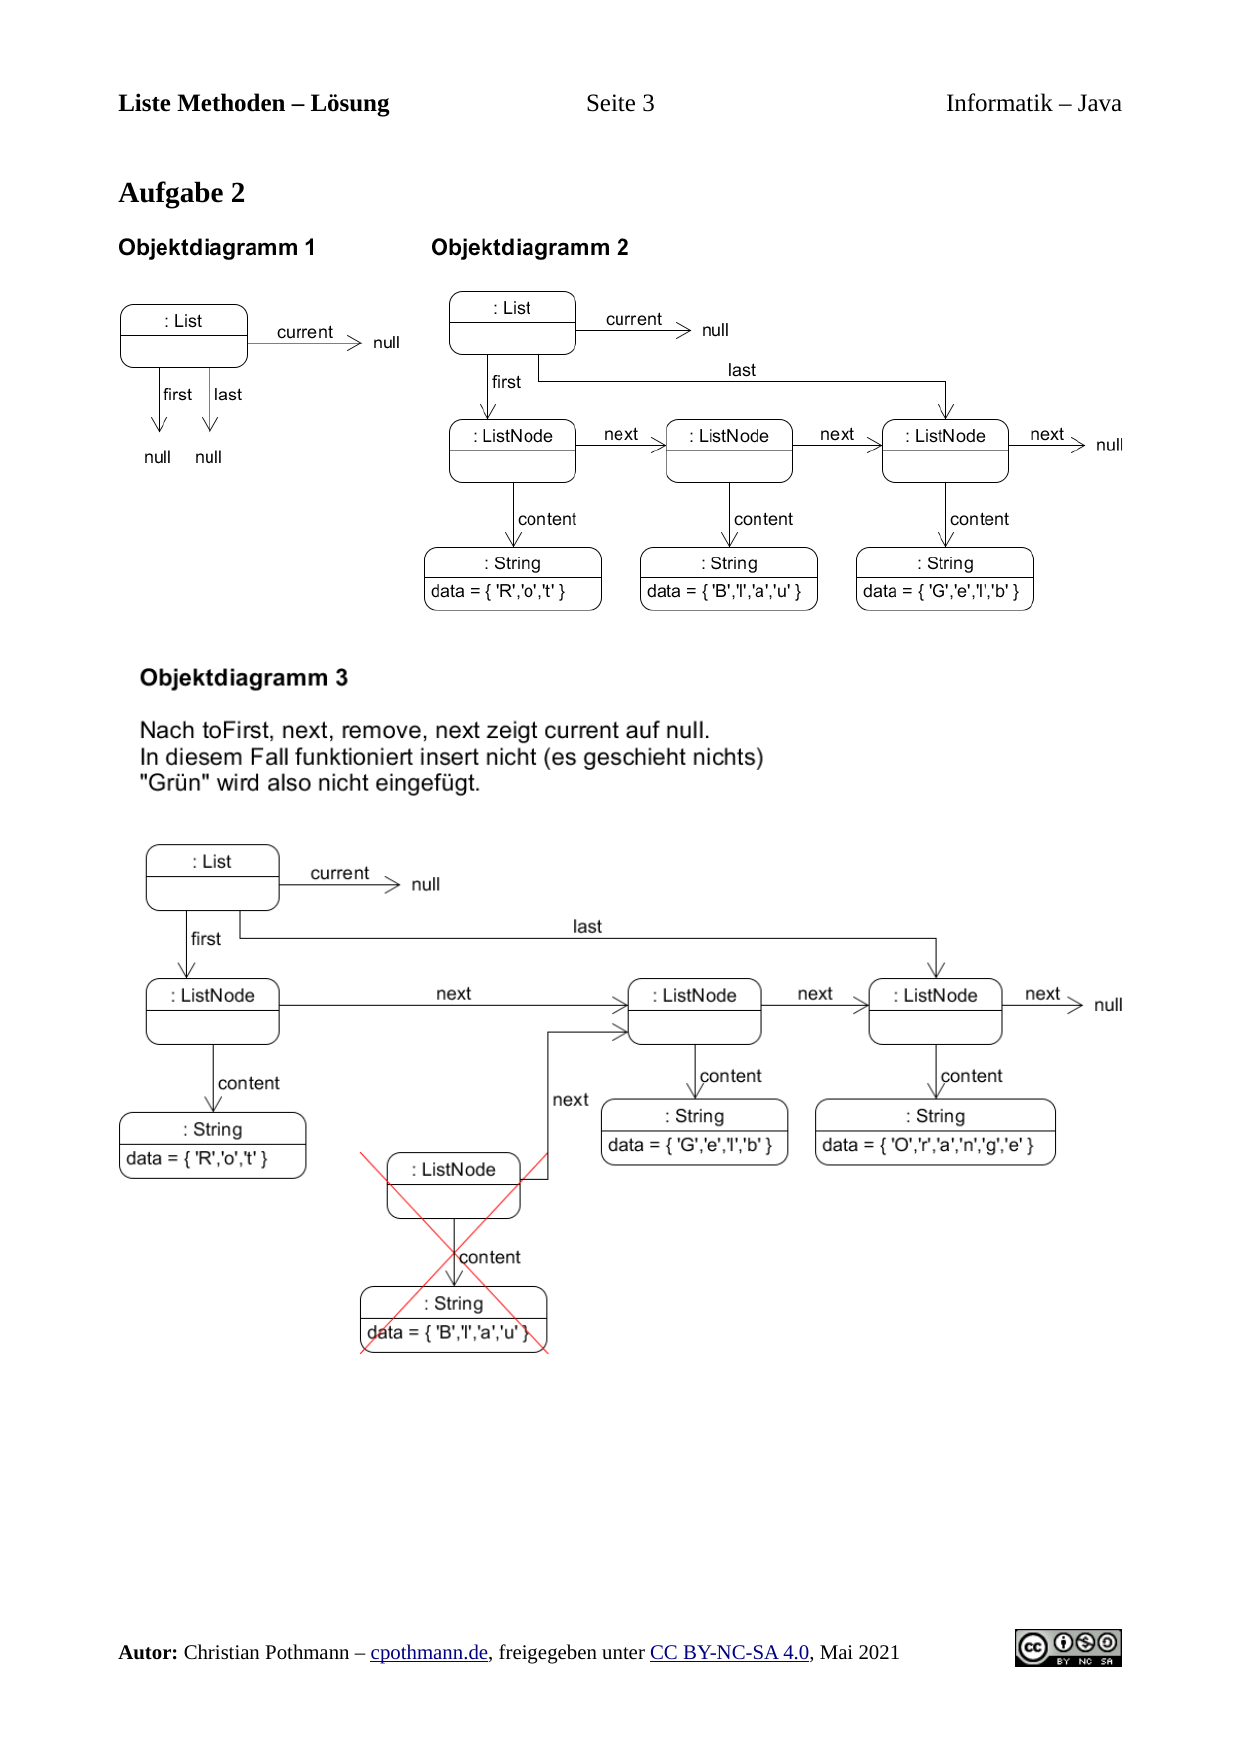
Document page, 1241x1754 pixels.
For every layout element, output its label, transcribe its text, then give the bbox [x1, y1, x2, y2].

picture [118, 237, 1123, 611]
picture [1015, 1629, 1122, 1667]
text Autor: Christian Pothmann – cpothmann.de, freigegeben unter CC BY-NC-SA 4.0, Mai 2021 [118, 1640, 1015, 1664]
picture [118, 667, 1123, 1355]
text Aufgabe 2 [118, 176, 1122, 209]
